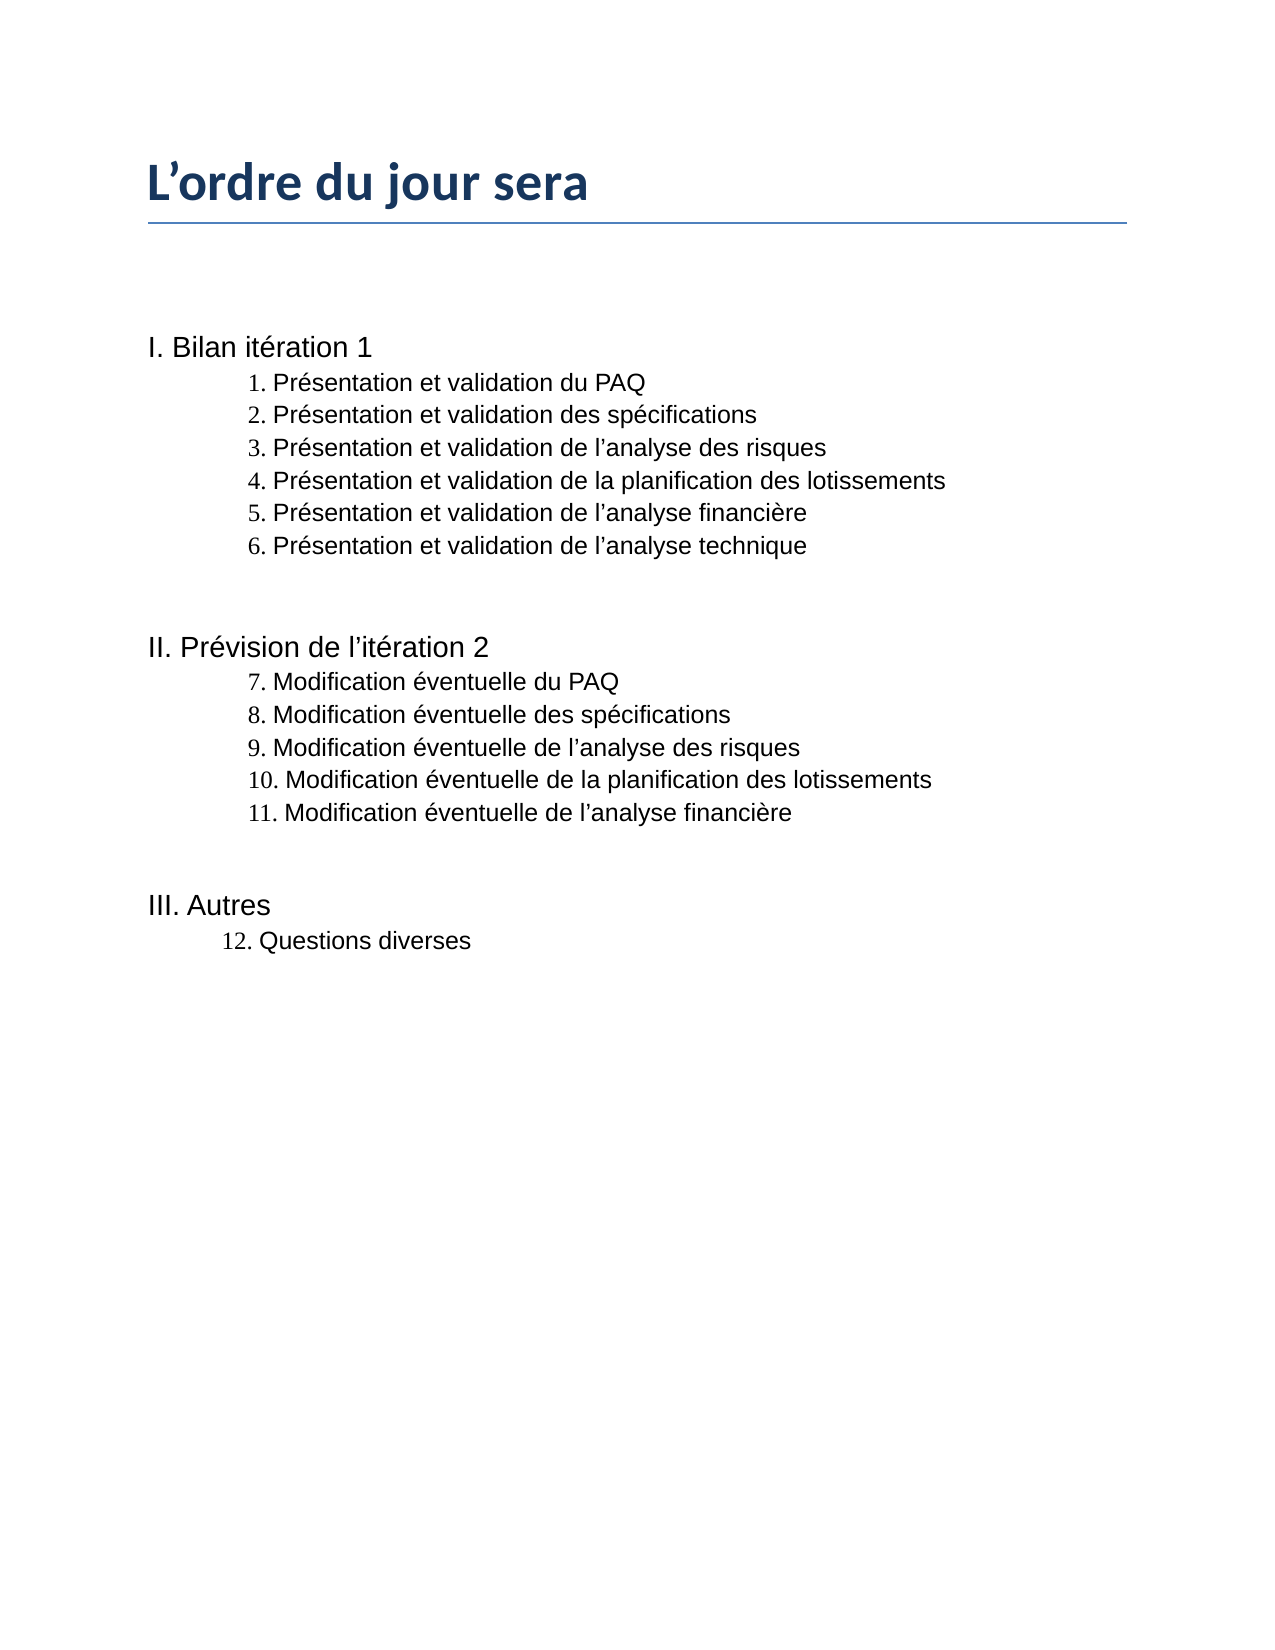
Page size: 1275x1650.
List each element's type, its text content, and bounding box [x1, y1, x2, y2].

text III. Autres [148, 888, 1127, 922]
text L’ordre du jour sera [148, 148, 1127, 222]
text 5. Présentation et validation de l’analyse financière [248, 498, 1127, 527]
text 12. Questions diverses [148, 926, 1127, 955]
text 7. Modification éventuelle du PAQ [248, 667, 1127, 696]
text 8. Modification éventuelle des spécifications [174, 700, 1127, 729]
text 10. Modification éventuelle de la planification des lotissements [248, 766, 1127, 794]
text 6. Présentation et validation de l’analyse technique [248, 531, 1127, 560]
text 2. Présentation et validation des spécifications [248, 400, 1127, 429]
text I. Bilan itération 1 [148, 330, 1127, 364]
text 11. Modification éventuelle de l’analyse financière [248, 798, 1127, 827]
text 1. Présentation et validation du PAQ [248, 368, 1127, 396]
text 9. Modification éventuelle de l’analyse des risques [248, 733, 1127, 762]
text 4. Présentation et validation de la planification des lotissements [248, 466, 1127, 494]
text 3. Présentation et validation de l’analyse des risques [248, 433, 1127, 462]
text II. Prévision de l’itération 2 [148, 630, 1127, 663]
